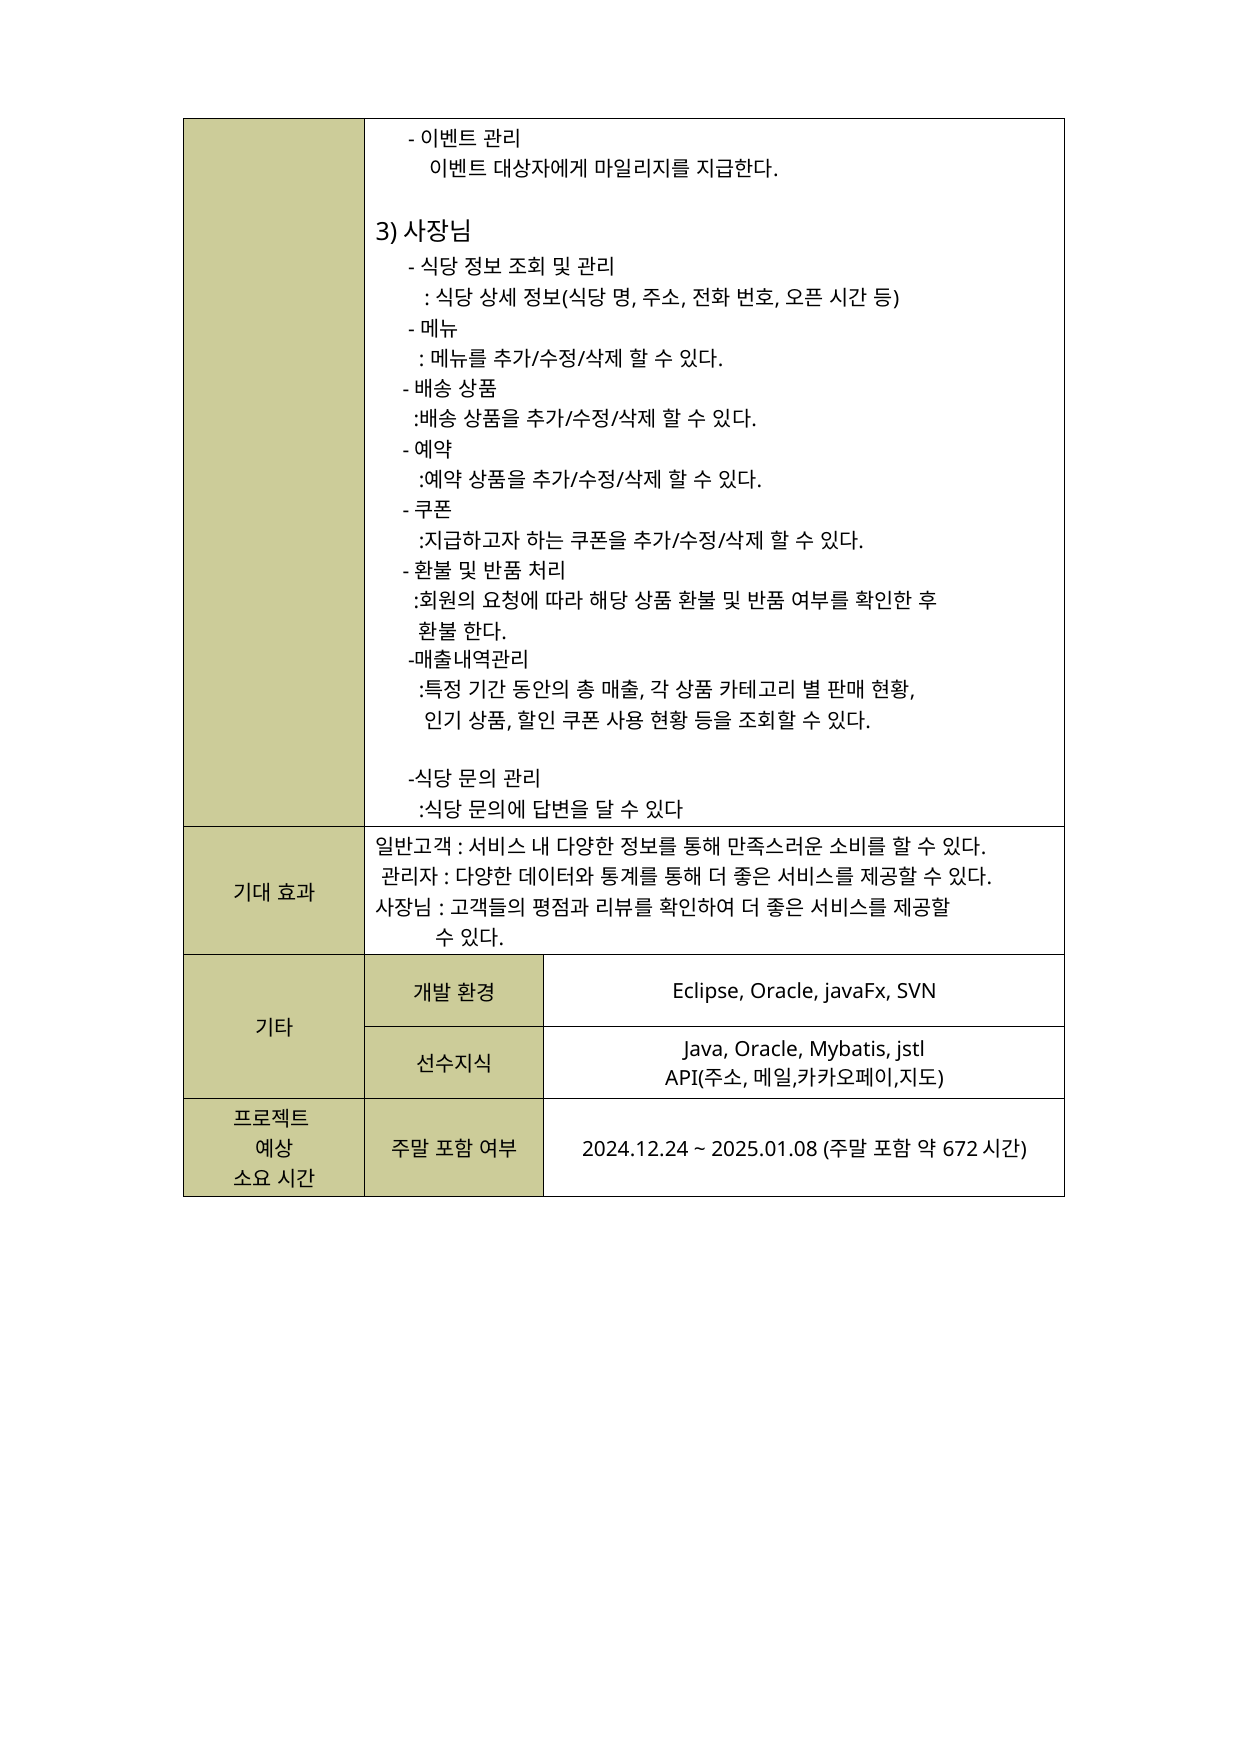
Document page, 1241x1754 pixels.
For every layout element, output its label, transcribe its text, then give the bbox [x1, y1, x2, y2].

table_cell Java, Oracle, Mybatis, jstl API(주소, 메일,카카오페이,지도) [544, 1027, 1064, 1098]
table_cell 개발 환경 [365, 955, 543, 1026]
table_cell - 이벤트 관리 이벤트 대상자에게 마일리지를 지급한다. 3) 사장님 - 식당 정보 조회 및 관리 : 식당 상세 정보(식당 명, 주소, 전화 번호, 오픈 시간 등) - 메뉴 : 메뉴를 추가/수정/삭제 할 수 있다. - 배송 상품 :배송 상품을 추가/수정/삭제 할 수 있다. - 예약 :예약 상품을 추가/수정/삭제 할 수 있다. - 쿠폰 :지급하고자 하는 쿠폰을 추가/수정/삭제 할 수 있다. - 환불 및 반품 처리 :회원의 요청에 따라 해당 상품 환불 및 반품 여부를 확인한 후 환불 한다. -매출내역관리 :특정 기간 동안의 총 매출, 각 상품 카테고리 별 판매 현황, 인기 상품, 할인 쿠폰 사용 현황 등을 조회할 수 있다. -식당 문의 관리 :식당 문의에 답변을 달 수 있다 [365, 119, 1064, 826]
table_cell 프로젝트 예상 소요 시간 [184, 1099, 364, 1196]
table_cell 선수지식 [365, 1027, 543, 1098]
table_cell 주말 포함 여부 [365, 1099, 543, 1196]
table_cell 기대 효과 [184, 827, 364, 954]
table_cell 기타 [184, 955, 364, 1098]
table_cell 2024.12.24 ~ 2025.01.08 (주말 포함 약 672시간) [544, 1099, 1064, 1196]
table_cell [184, 119, 364, 826]
table_cell Eclipse, Oracle, javaFx, SVN [544, 955, 1064, 1026]
table_cell 일반고객 : 서비스 내 다양한 정보를 통해 만족스러운 소비를 할 수 있다. 관리자 : 다양한 데이터와 통계를 통해 더 좋은 서비스를 제공할 수 있다. 사장님 : 고객들의 평점과 리뷰를 확인하여 더 좋은 서비스를 제공할 수 있다. [365, 827, 1064, 954]
